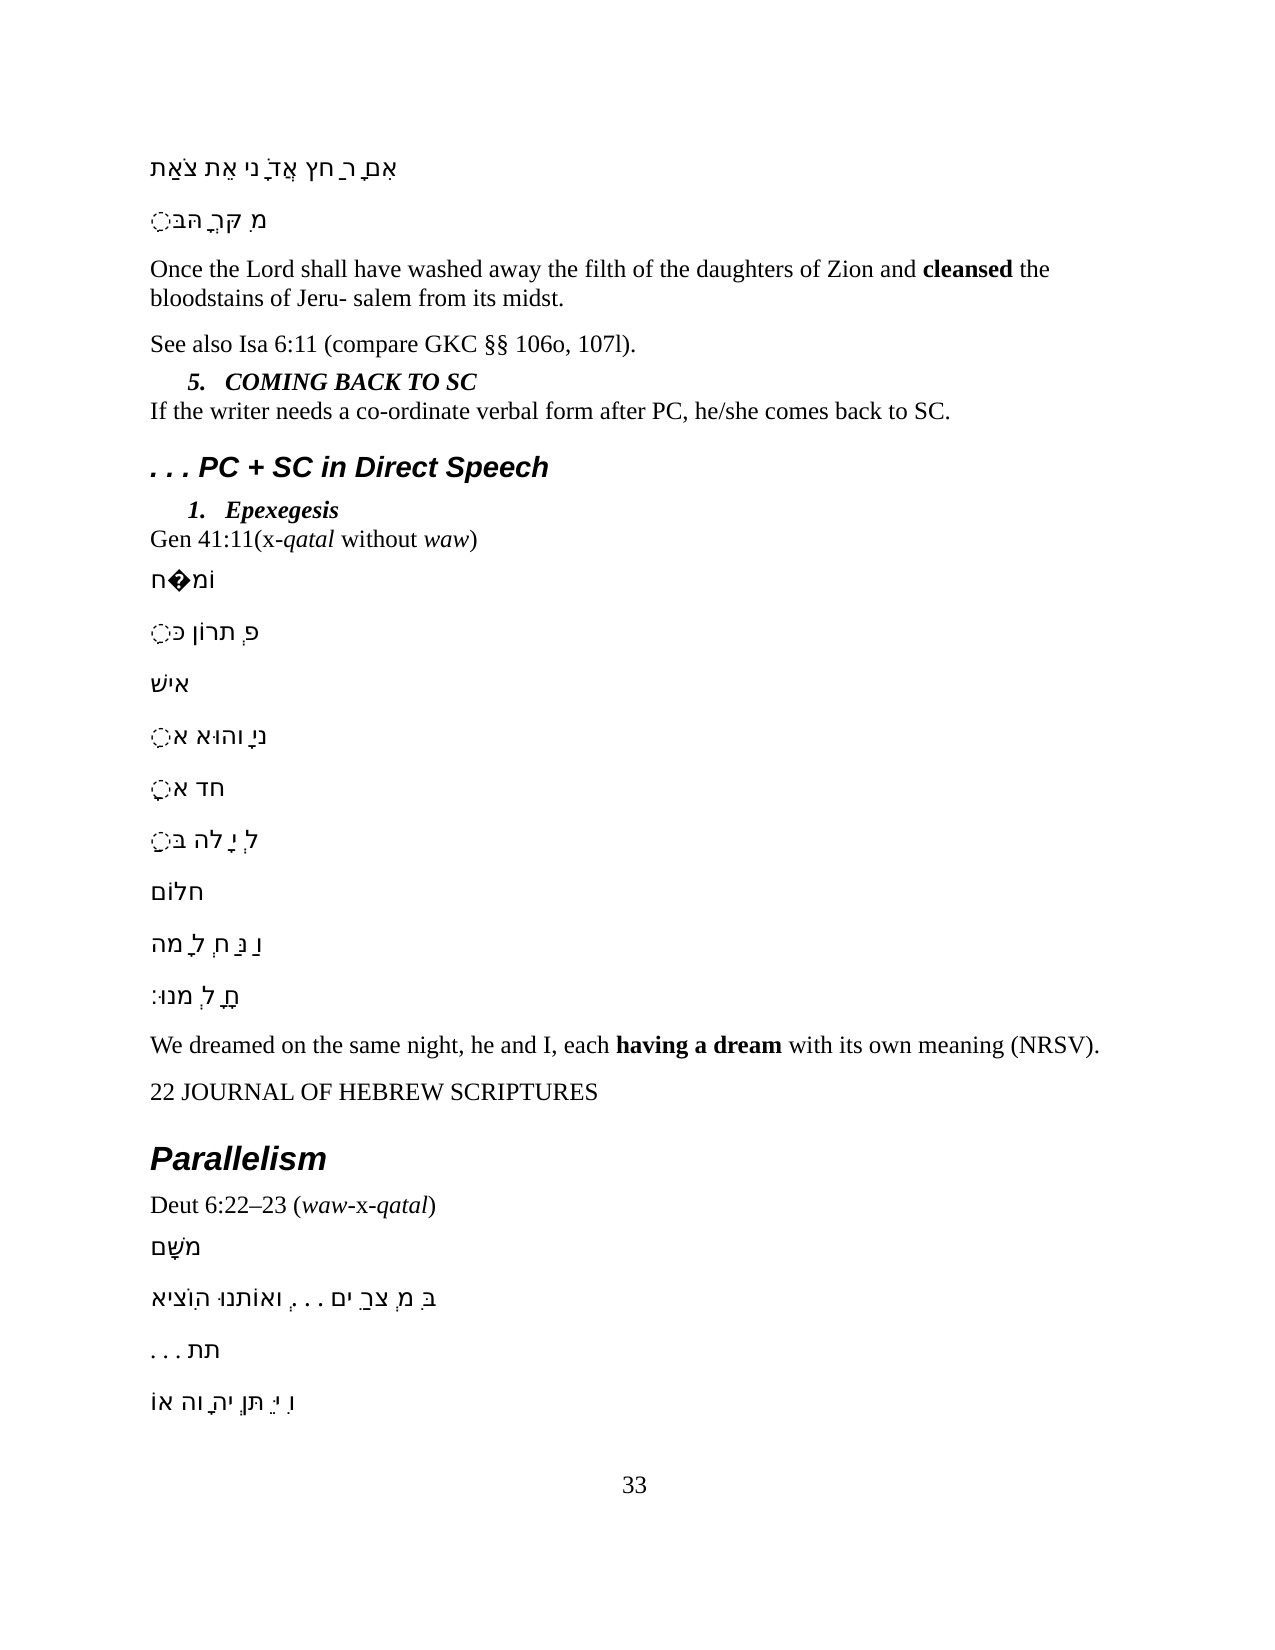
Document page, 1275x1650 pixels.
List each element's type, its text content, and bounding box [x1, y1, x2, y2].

text ָחד א [150, 770, 1125, 804]
list COMING BACK TO SC [187, 367, 1125, 396]
text אִם ָר ַחץ אֲדֹ ָני אֵת צֹאַת [150, 150, 1125, 184]
text ִמ ִקּרְ ָהּבּ [150, 202, 1125, 236]
text See also Isa 6:11 (compare GKC §§ 106o, 107l). [150, 329, 1125, 358]
text . . . תת [150, 1332, 1125, 1366]
text אישׁ [150, 666, 1125, 700]
text 22 JOURNAL OF HEBREW SCRIPTURES [150, 1077, 1125, 1105]
text חָ ָל ְמנוּ׃ [150, 978, 1125, 1012]
text חלוֹם [150, 874, 1125, 908]
text בּ ִמ ְצרַ ִים . . . ְואוֹתנוּ הוִֹציא [150, 1280, 1125, 1314]
text Deut 6:22–23 (waw-x-qatal) [150, 1190, 1125, 1219]
list Epexegesis [187, 496, 1125, 524]
subtitle Parallelism [150, 1139, 1125, 1178]
text ַל ְי ָלה בּ [150, 822, 1125, 856]
text וֹמ�ח [150, 562, 1125, 596]
subtitle . . . PC + SC in Direct Speech [150, 449, 1125, 483]
text ִני ָוהוּא א [150, 718, 1125, 752]
text ִפ ְתרוֹן כּ [150, 614, 1125, 648]
text ו ִיּ ֵתּן ְיה ָוה אוֹ [150, 1384, 1125, 1418]
text משָּׁם [150, 1228, 1125, 1262]
text ו ַנּ ַח ְל ָמה [150, 926, 1125, 960]
text If the writer needs a co-ordinate verbal form after PC, he/she comes back to SC. [150, 396, 1125, 424]
text We dreamed on the same night, he and I, each having a dream with its own meaning (NRSV). [150, 1030, 1125, 1059]
text Once the Lord shall have washed away the filth of the daughters of Zion and cleansed the bloodstains of Jeru- salem from its midst. [150, 254, 1125, 311]
text Gen 41:11(x-qatal without waw) [150, 524, 1125, 553]
